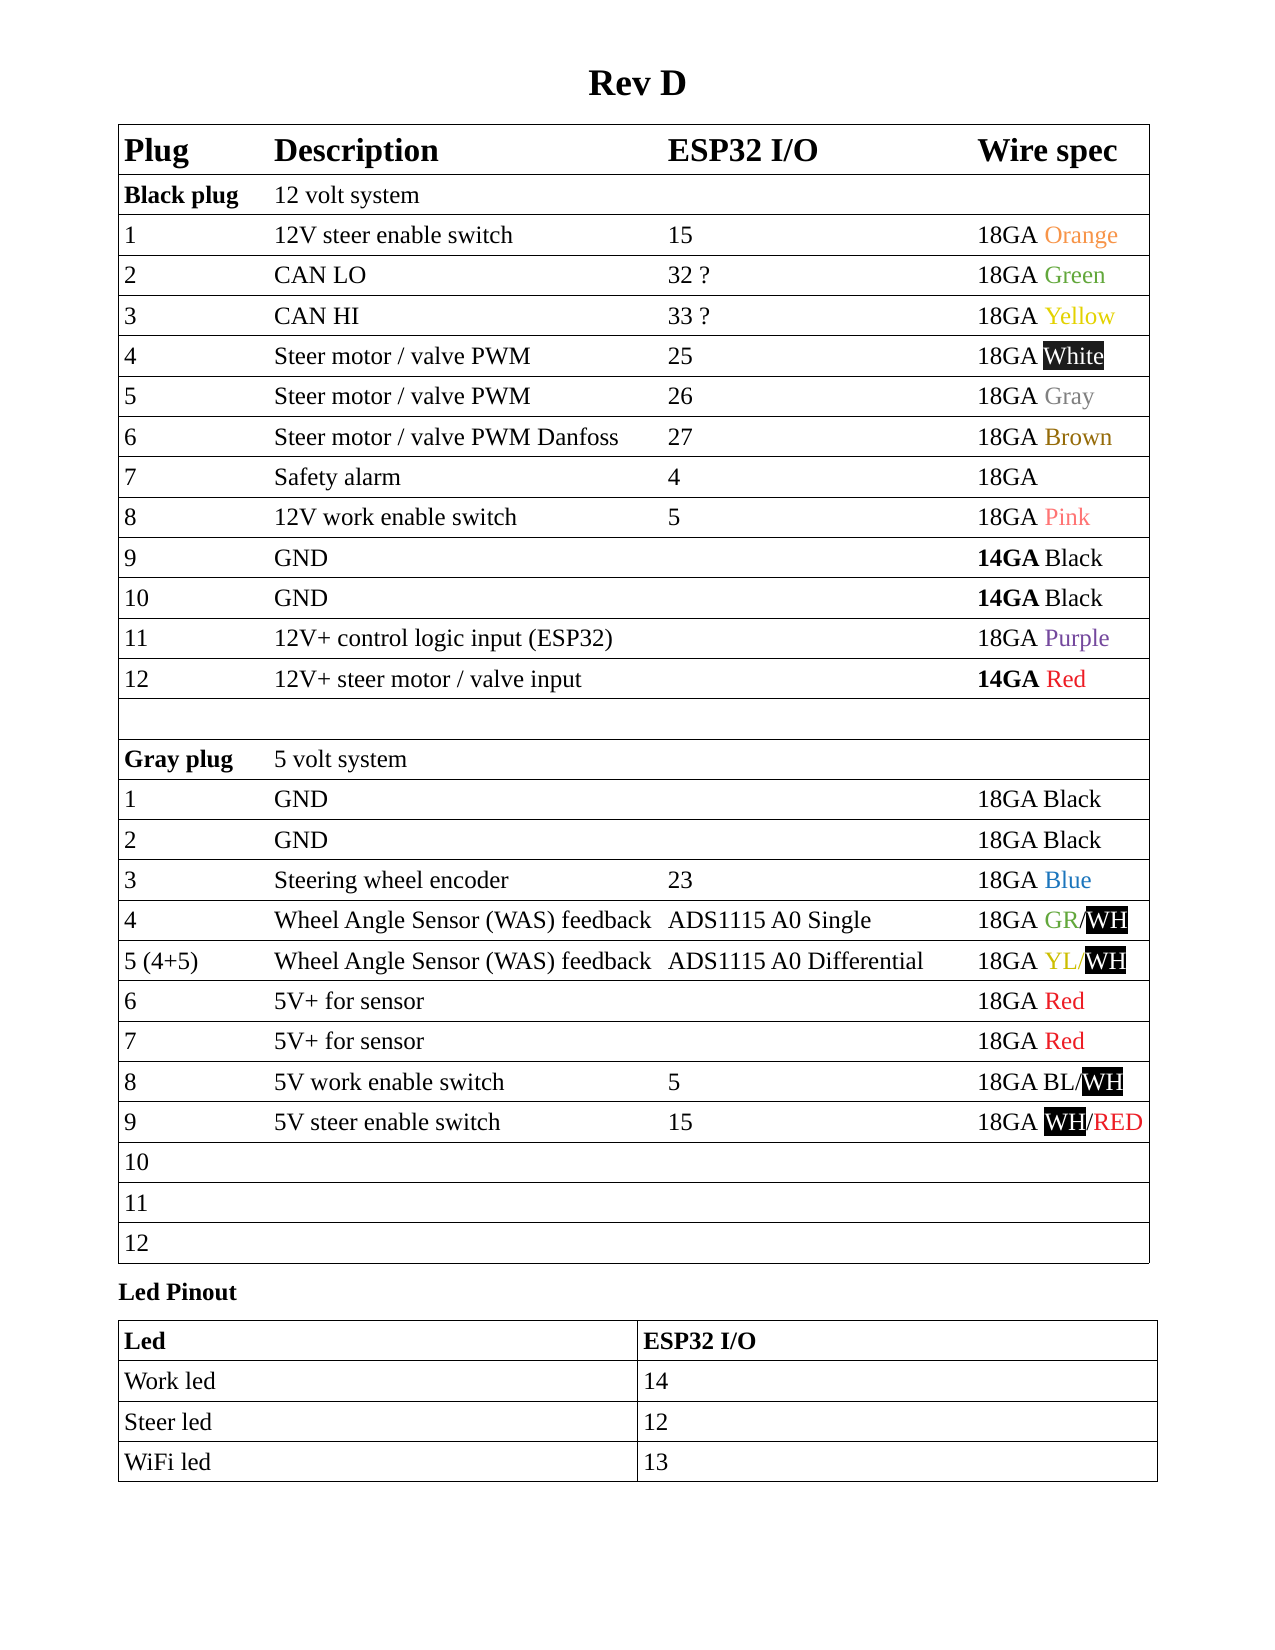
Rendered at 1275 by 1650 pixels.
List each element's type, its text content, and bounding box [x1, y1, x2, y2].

table_cell 9 [119, 538, 268, 577]
table_cell 12V+ control logic input (ESP32) [268, 619, 662, 658]
table_cell 23 [662, 860, 971, 900]
table_cell Steer led [119, 1402, 637, 1441]
table_cell Steer motor / valve PWM [268, 377, 662, 416]
table_cell 18GA Green [971, 256, 1149, 295]
table_cell [662, 780, 971, 819]
table_cell [971, 1223, 1149, 1262]
table_cell [662, 619, 971, 658]
table_cell 4 [119, 336, 268, 376]
table_cell 4 [119, 901, 268, 940]
table_cell 18GA WH/RED [971, 1102, 1149, 1142]
table_cell GND [268, 578, 662, 617]
table_cell 18GA Red [971, 1022, 1149, 1061]
table_cell Wheel Angle Sensor (WAS) feedback [268, 901, 662, 940]
table_cell 25 [662, 336, 971, 376]
table_cell Work led [119, 1361, 637, 1401]
table_cell 9 [119, 1102, 268, 1142]
table_cell 32 ? [662, 256, 971, 295]
table_cell ADS1115 A0 Differential [662, 941, 971, 980]
table_cell 10 [119, 1143, 268, 1182]
table_cell GND [268, 538, 662, 577]
table_cell [662, 820, 971, 859]
table_cell 5 [662, 1062, 971, 1101]
table_cell 12 [119, 1223, 268, 1262]
table_cell Safety alarm [268, 457, 662, 497]
table_cell [971, 740, 1149, 779]
table_cell 18GA Purple [971, 619, 1149, 658]
table_cell [662, 659, 971, 698]
table_cell Black plug [119, 175, 268, 214]
table_cell 18GA [971, 457, 1149, 497]
table_cell 15 [662, 215, 971, 255]
table_cell Steer motor / valve PWM Danfoss [268, 417, 662, 456]
table_cell 5 (4+5) [119, 941, 268, 980]
table_cell 18GA Pink [971, 498, 1149, 537]
table_cell 18GA BL/WH [971, 1062, 1149, 1101]
table_cell 10 [119, 578, 268, 617]
table_cell Steer motor / valve PWM [268, 336, 662, 376]
table_cell 5V+ for sensor [268, 1022, 662, 1061]
table_cell 12V+ steer motor / valve input [268, 659, 662, 698]
table_cell GND [268, 820, 662, 859]
table_cell 18GA Black [971, 820, 1149, 859]
table_cell Steering wheel encoder [268, 860, 662, 900]
table_cell 11 [119, 1183, 268, 1222]
table_cell 2 [119, 256, 268, 295]
table_cell 14GA Red [971, 659, 1149, 698]
table_cell [662, 1223, 971, 1262]
table_cell 14 [638, 1361, 1157, 1401]
table_cell [662, 538, 971, 577]
table_cell 5 [119, 377, 268, 416]
table_cell 12 [638, 1402, 1157, 1441]
table_cell 5V+ for sensor [268, 981, 662, 1021]
table_header Led [119, 1321, 637, 1360]
table_cell 18GA YL/WH [971, 941, 1149, 980]
text Rev D [118, 60, 1157, 103]
table_header Plug [119, 125, 268, 174]
table_cell [971, 699, 1149, 738]
table_cell [268, 1223, 662, 1262]
table_cell 18GA Gray [971, 377, 1149, 416]
table_cell 12V work enable switch [268, 498, 662, 537]
table_cell [662, 740, 971, 779]
table_cell [662, 1143, 971, 1182]
table_cell 6 [119, 417, 268, 456]
table_cell 7 [119, 457, 268, 497]
table_cell 18GA GR/WH [971, 901, 1149, 940]
table_cell 14GA Black [971, 538, 1149, 577]
table_cell 15 [662, 1102, 971, 1142]
table_cell 27 [662, 417, 971, 456]
table_cell 18GA Orange [971, 215, 1149, 255]
table_cell [662, 1183, 971, 1222]
table_cell 14GA Black [971, 578, 1149, 617]
table_cell [662, 981, 971, 1021]
table_cell [662, 699, 971, 738]
table_cell 12 volt system [268, 175, 662, 214]
table_cell 5V work enable switch [268, 1062, 662, 1101]
table_cell [268, 1143, 662, 1182]
table_cell 1 [119, 215, 268, 255]
table_cell 4 [662, 457, 971, 497]
table_cell WiFi led [119, 1442, 637, 1481]
table_cell 33 ? [662, 296, 971, 335]
table_cell ADS1115 A0 Single [662, 901, 971, 940]
table_cell 18GA Black [971, 780, 1149, 819]
table_cell [662, 175, 971, 214]
table_cell [971, 1183, 1149, 1222]
table_cell 3 [119, 296, 268, 335]
table_cell 5V steer enable switch [268, 1102, 662, 1142]
table_cell 7 [119, 1022, 268, 1061]
table_cell 13 [638, 1442, 1157, 1481]
table_cell 8 [119, 1062, 268, 1101]
table_cell GND [268, 780, 662, 819]
table_cell [268, 1183, 662, 1222]
table_cell 26 [662, 377, 971, 416]
table_cell 18GA White [971, 336, 1149, 376]
table_cell [119, 699, 268, 738]
table_cell 11 [119, 619, 268, 658]
text Led Pinout [118, 1277, 1157, 1306]
table_header ESP32 I/O [638, 1321, 1157, 1360]
table_cell [662, 1022, 971, 1061]
table_cell CAN LO [268, 256, 662, 295]
table_cell Gray plug [119, 740, 268, 779]
table_cell [971, 175, 1149, 214]
table_cell 18GA Blue [971, 860, 1149, 900]
table_cell 18GA Yellow [971, 296, 1149, 335]
table_cell 1 [119, 780, 268, 819]
table_header Wire spec [971, 125, 1149, 174]
table_cell 18GA Brown [971, 417, 1149, 456]
table_cell 12 [119, 659, 268, 698]
table_cell 8 [119, 498, 268, 537]
table_cell 5 [662, 498, 971, 537]
table_cell 2 [119, 820, 268, 859]
table_cell 5 volt system [268, 740, 662, 779]
table_cell [268, 699, 662, 738]
table_cell Wheel Angle Sensor (WAS) feedback [268, 941, 662, 980]
table_cell 18GA Red [971, 981, 1149, 1021]
table_cell 12V steer enable switch [268, 215, 662, 255]
table_cell [971, 1143, 1149, 1182]
table_cell [662, 578, 971, 617]
table_header ESP32 I/O [662, 125, 971, 174]
table_cell 3 [119, 860, 268, 900]
table_cell CAN HI [268, 296, 662, 335]
table_cell 6 [119, 981, 268, 1021]
table_header Description [268, 125, 662, 174]
